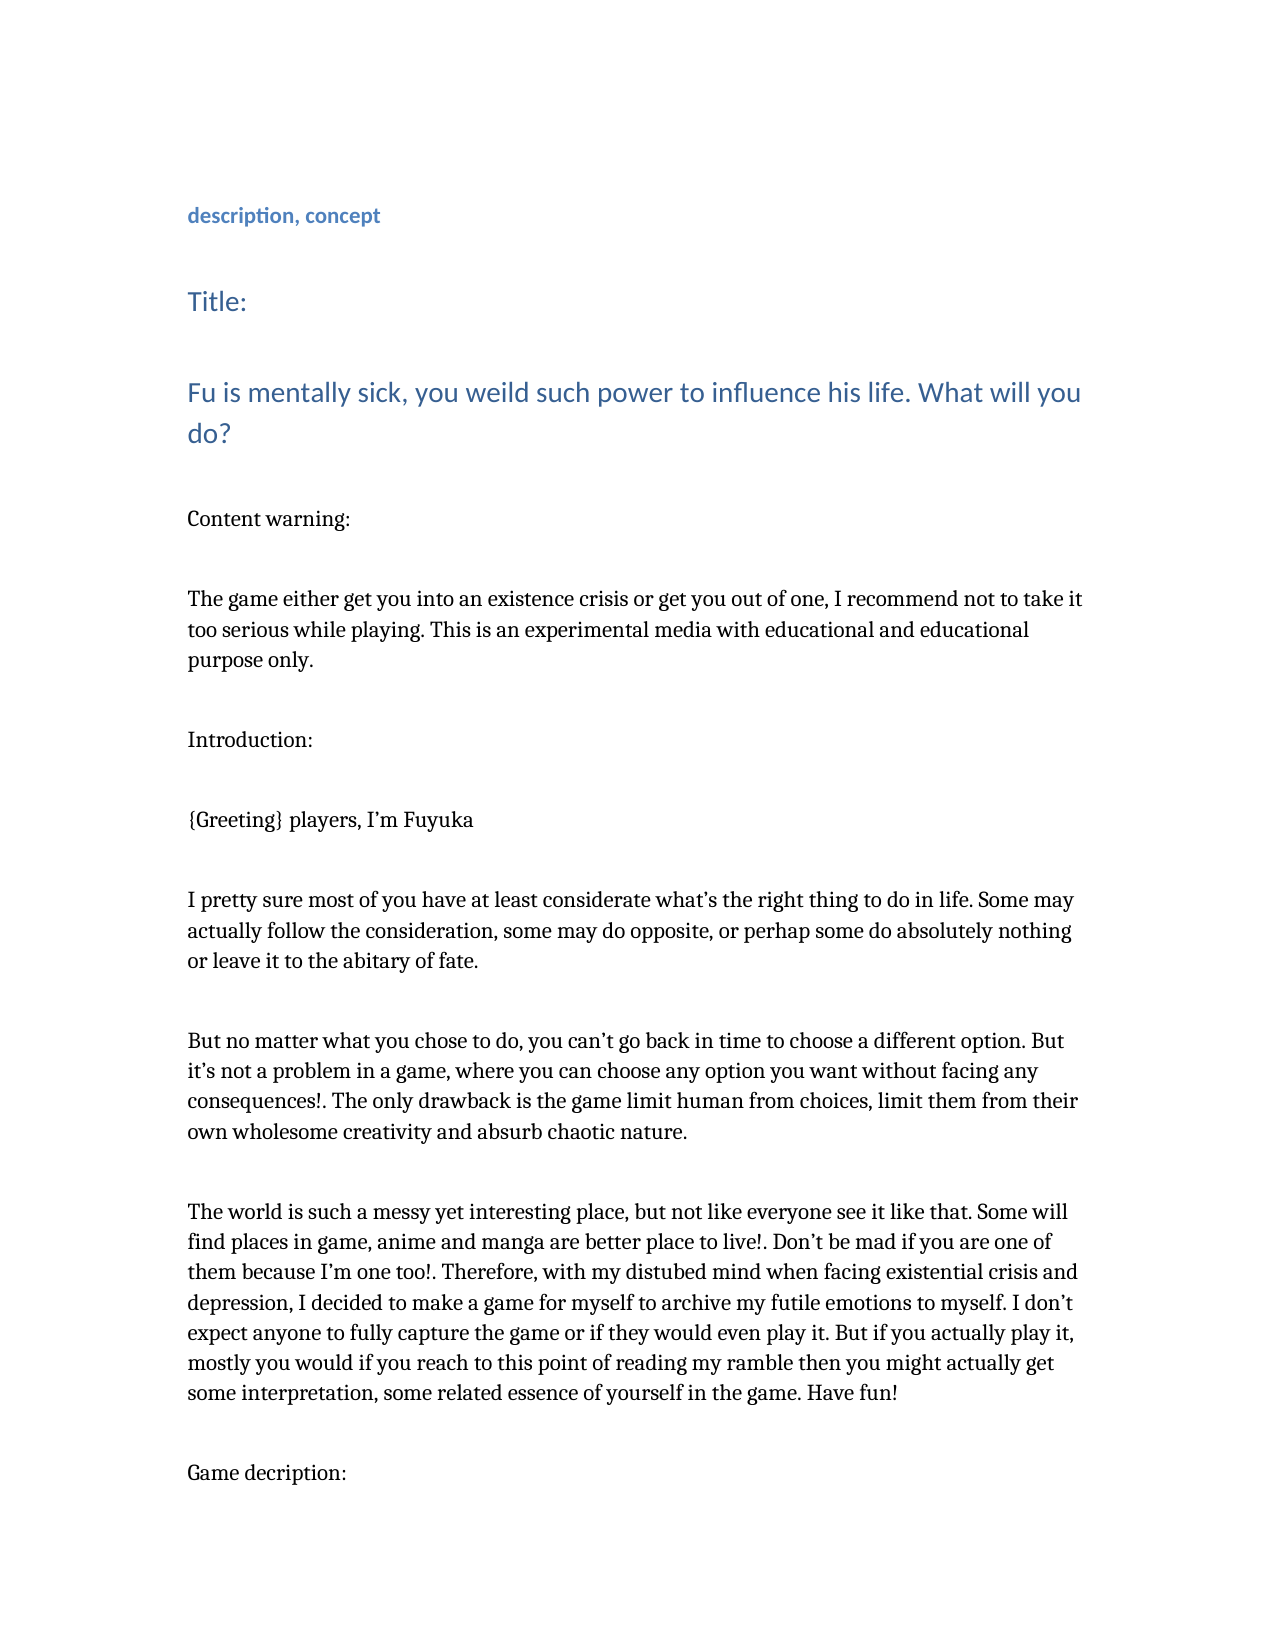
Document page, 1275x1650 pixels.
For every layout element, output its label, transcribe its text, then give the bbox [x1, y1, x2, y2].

text Introduction: [187, 727, 1087, 753]
text {Greeting} players, I’m Fuyuka [187, 807, 1087, 833]
text I pretty sure most of you have at least considerate what’s the right thing to do in life. Some may actually follow the consideration, some may do opposite, or perhap some do absolutely nothing or leave it to the abitary of fate. [187, 887, 1087, 974]
subtitle Title: [187, 283, 1087, 319]
text The game either get you into an existence crisis or get you out of one, I recommend not to take it too serious while playing. This is an experimental media with educational and educational purpose only. [187, 586, 1087, 673]
text Game decription: [187, 1460, 1087, 1487]
text The world is such a messy yet interesting place, but not like everyone see it like that. Some will find places in game, anime and manga are better place to live!. Don’t be mad if you are one of them because I’m one too!. Therefore, with my distubed mind when facing existential crisis and depression, I decided to make a game for myself to archive my futile emotions to myself. I don’t expect anyone to fully capture the game or if they would even play it. But if you actually play it, mostly you would if you reach to this point of reading my ramble then you might actually get some interpretation, some related essence of yourself in the game. Have fun! [187, 1199, 1087, 1406]
subtitle Fu is mentally sick, you weild such power to influence his life. What will you do? [187, 374, 1087, 451]
text But no matter what you chose to do, you can’t go back in time to choose a different option. But it’s not a problem in a game, where you can choose any option you want without facing any consequences!. The only drawback is the game limit human from choices, limit them from their own wholesome creativity and absurb chaotic nature. [187, 1028, 1087, 1145]
text Content warning: [187, 506, 1087, 532]
subtitle description, concept [187, 201, 1087, 229]
